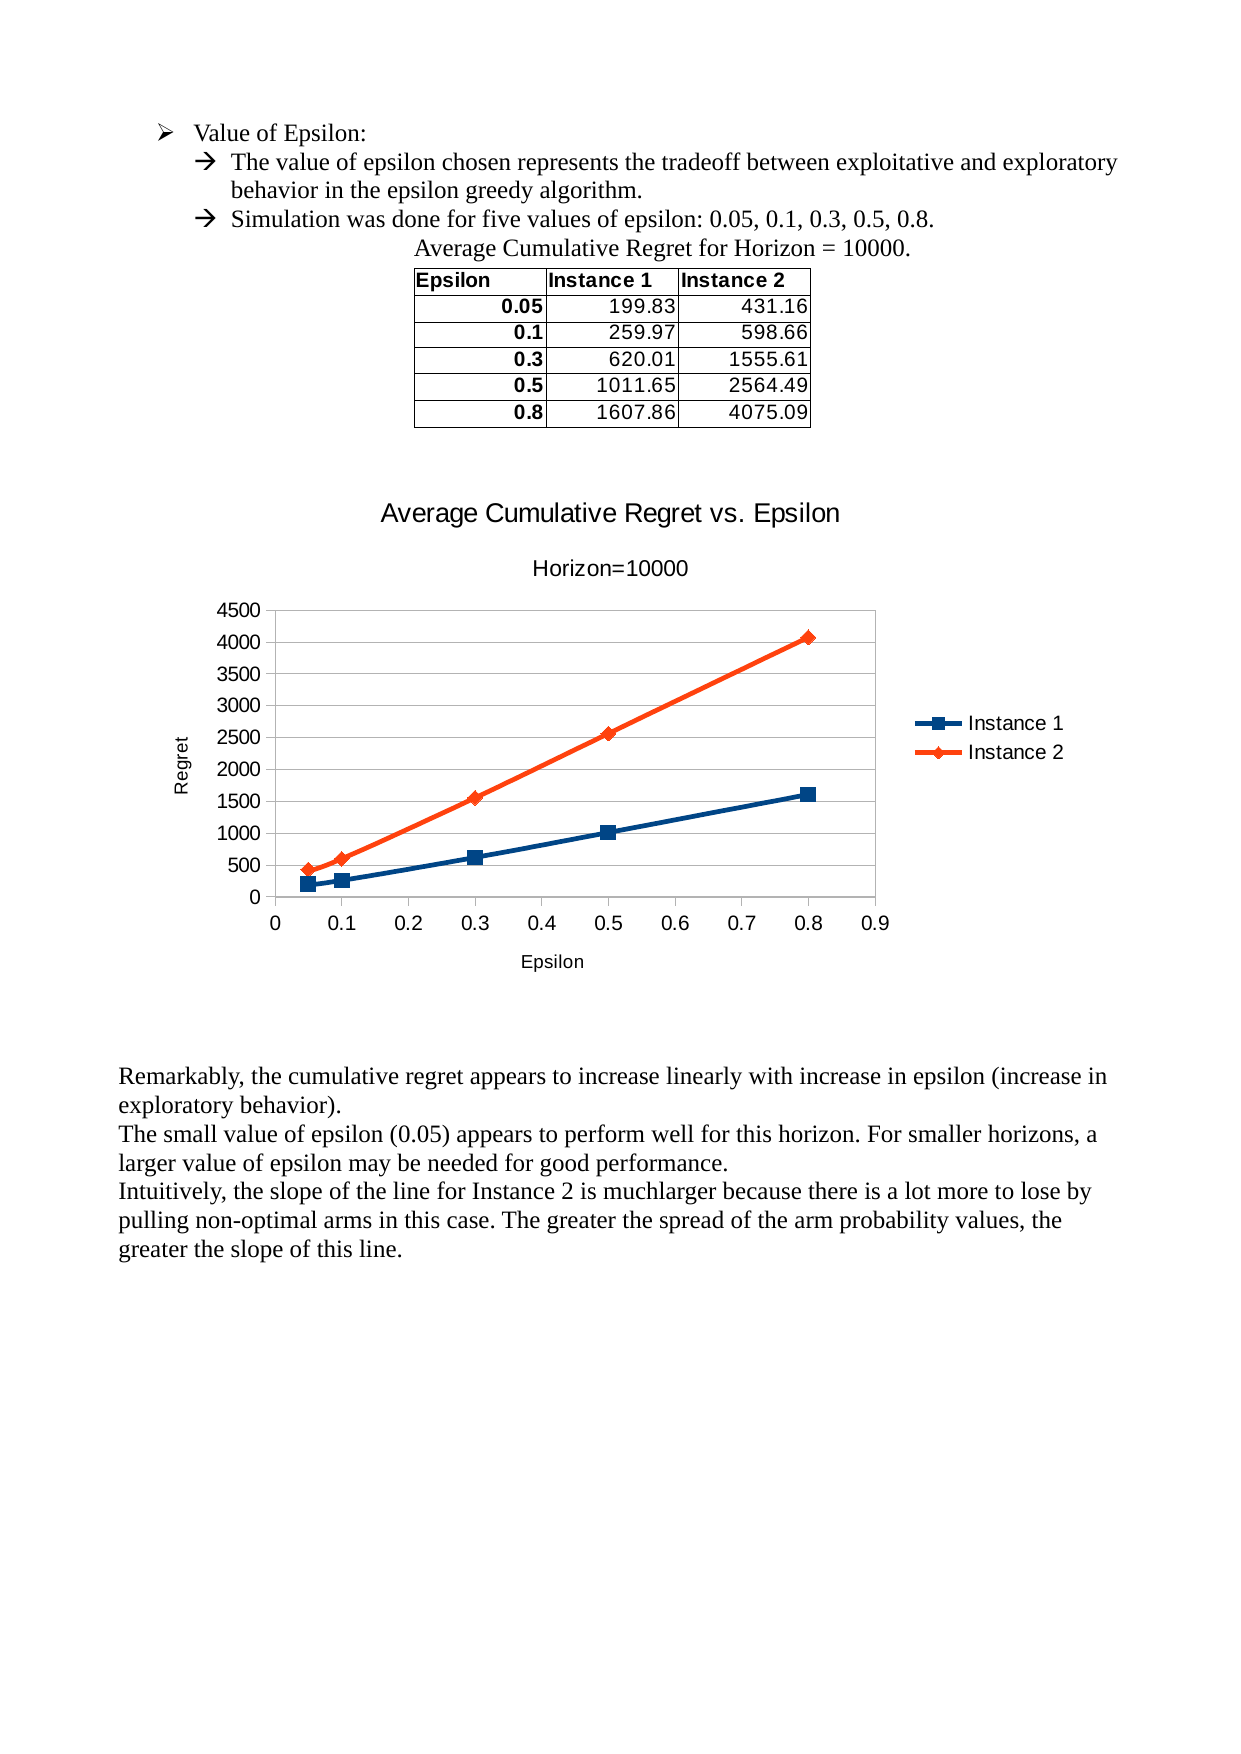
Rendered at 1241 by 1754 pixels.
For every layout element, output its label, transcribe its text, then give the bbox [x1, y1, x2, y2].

text Remarkably, the cumulative regret appears to increase linearly with increase in epsilon (increase in exploratory behavior). [118, 1061, 1122, 1119]
list Simulation was done for five values of epsilon: 0.05, 0.1, 0.3, 0.5, 0.8. [193, 204, 1122, 233]
text Average Cumulative Regret for Horizon = 10000. [118, 233, 1122, 262]
list The value of epsilon chosen represents the tradeoff between exploitative and exploratory behavior in the epsilon greedy algorithm. [193, 147, 1122, 204]
text The small value of epsilon (0.05) appears to perform well for this horizon. For smaller horizons, a larger value of epsilon may be needed for good performance. [118, 1119, 1122, 1176]
list Value of Epsilon: [156, 118, 1122, 147]
text Intuitively, the slope of the line for Instance 2 is muchlarger because there is a lot more to lose by pulling non-optimal arms in this case. The greater the spread of the arm probability values, the greater the slope of this line. [118, 1176, 1122, 1263]
